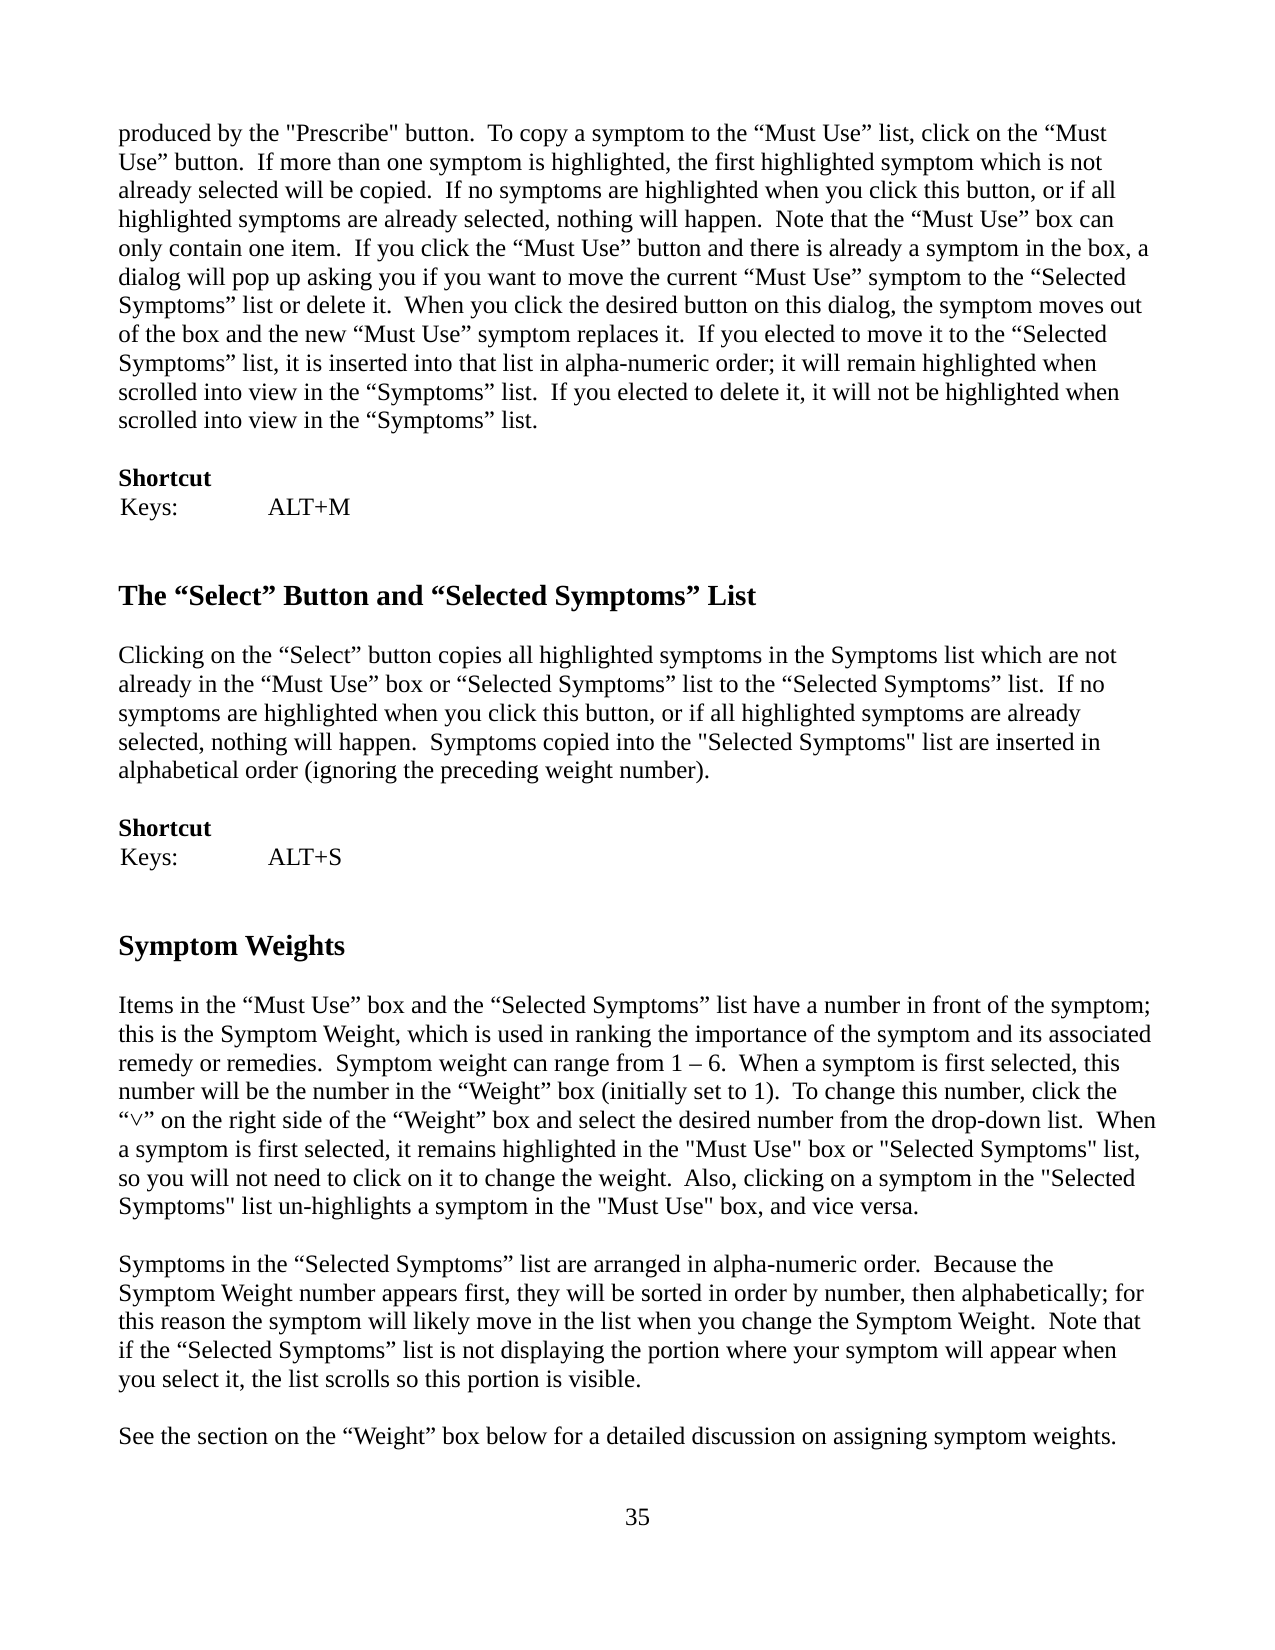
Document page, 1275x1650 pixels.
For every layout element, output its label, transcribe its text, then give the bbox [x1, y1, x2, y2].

subtitle The “Select” Button and “Selected Symptoms” List [118, 578, 1157, 612]
text Clicking on the “Select” button copies all highlighted symptoms in the Symptoms list which are not already in the “Must Use” box or “Selected Symptoms” list to the “Selected Symptoms” list. If no symptoms are highlighted when you click this button, or if all highlighted symptoms are already selected, nothing will happen. Symptoms copied into the "Selected Symptoms" list are inserted in alphabetical order (ignoring the preceding weight number). [118, 640, 1157, 784]
text Items in the “Must Use” box and the “Selected Symptoms” list have a number in front of the symptom; this is the Symptom Weight, which is used in ranking the importance of the symptom and its associated remedy or remedies. Symptom weight can range from 1 – 6. When a symptom is first selected, this number will be the number in the “Weight” box (initially set to 1). To change this number, click the “˅” on the right side of the “Weight” box and select the desired number from the drop-down list. When a symptom is first selected, it remains highlighted in the "Must Use" box or "Selected Symptoms" list, so you will not need to click on it to change the weight. Also, clicking on a symptom in the "Selected Symptoms" list un-highlights a symptom in the "Must Use" box, and vice versa. [118, 990, 1157, 1220]
text Shortcut [118, 463, 1157, 492]
text produced by the "Prescribe" button. To copy a symptom to the “Must Use” list, click on the “Must Use” button. If more than one symptom is highlighted, the first highlighted symptom which is not already selected will be copied. If no symptoms are highlighted when you click this button, or if all highlighted symptoms are already selected, nothing will happen. Note that the “Must Use” box can only contain one item. If you click the “Must Use” button and there is already a symptom in the box, a dialog will pop up asking you if you want to move the current “Must Use” symptom to the “Selected Symptoms” list or delete it. When you click the desired button on this dialog, the symptom moves out of the box and the new “Must Use” symptom replaces it. If you elected to move it to the “Selected Symptoms” list, it is inserted into that list in alpha-numeric order; it will remain highlighted when scrolled into view in the “Symptoms” list. If you elected to delete it, it will not be highlighted when scrolled into view in the “Symptoms” list. [118, 118, 1157, 434]
text Keys: ALT+M [118, 492, 1157, 521]
text Symptoms in the “Selected Symptoms” list are arranged in alpha-numeric order. Because the Symptom Weight number appears first, they will be sorted in order by number, then alphabetically; for this reason the symptom will likely move in the list when you change the Symptom Weight. Note that if the “Selected Symptoms” list is not displaying the portion where your symptom will appear when you select it, the list scrolls so this portion is visible. [118, 1249, 1157, 1393]
text See the section on the “Weight” box below for a detailed discussion on assigning symptom weights. [118, 1421, 1157, 1450]
text Keys: ALT+S [118, 842, 1157, 870]
text Shortcut [118, 813, 1157, 842]
subtitle Symptom Weights [118, 928, 1157, 961]
